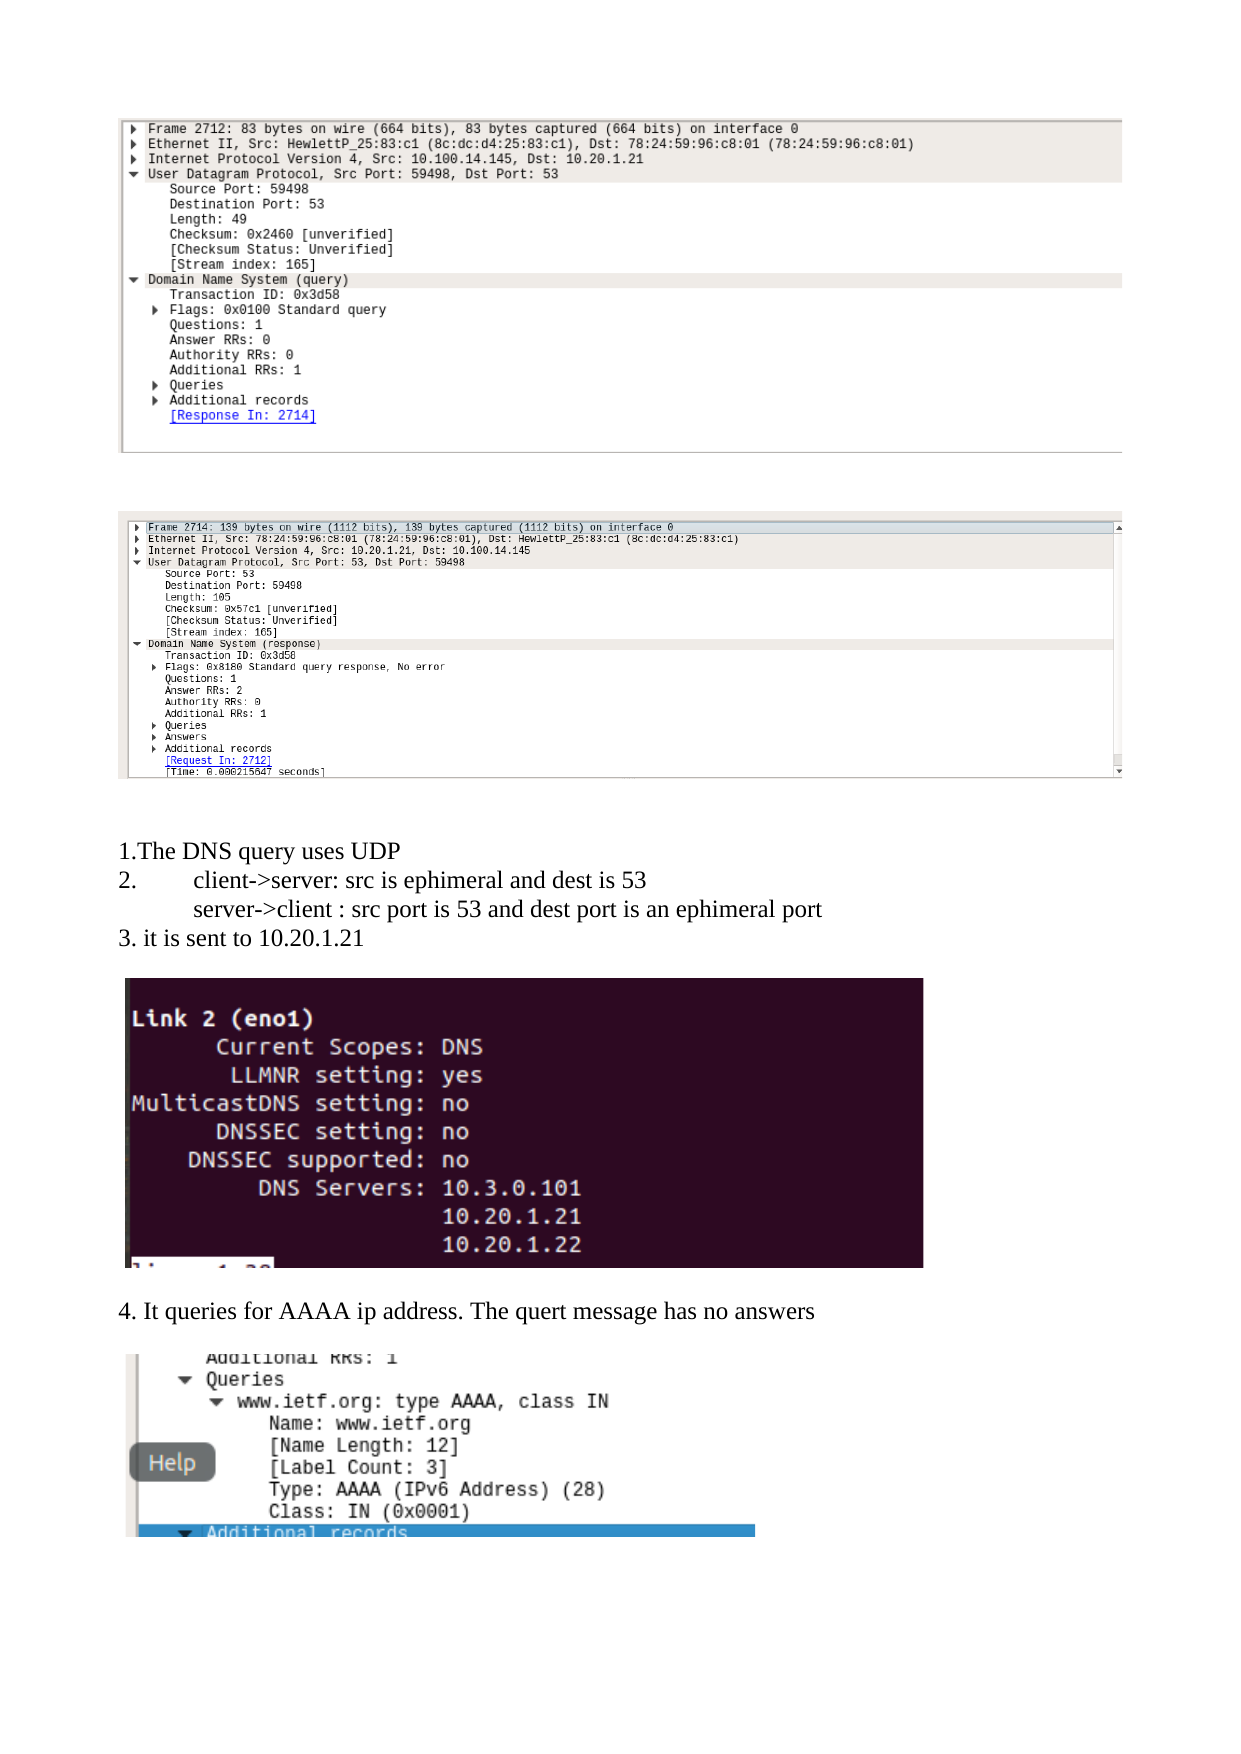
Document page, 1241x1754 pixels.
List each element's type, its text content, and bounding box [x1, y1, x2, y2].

picture [125, 978, 924, 1268]
text server->client : src port is 53 and dest port is an ephimeral port [118, 894, 1122, 923]
text 4. It queries for AAAA ip address. The quert message has no answers [118, 1296, 1122, 1325]
picture [125, 1354, 756, 1537]
picture [118, 118, 1123, 453]
text 2. client->server: src is ephimeral and dest is 53 [118, 865, 1122, 894]
text 3. it is sent to 10.20.1.21 [118, 923, 1122, 951]
picture [118, 511, 1123, 779]
text 1.The DNS query uses UDP [118, 836, 1122, 865]
